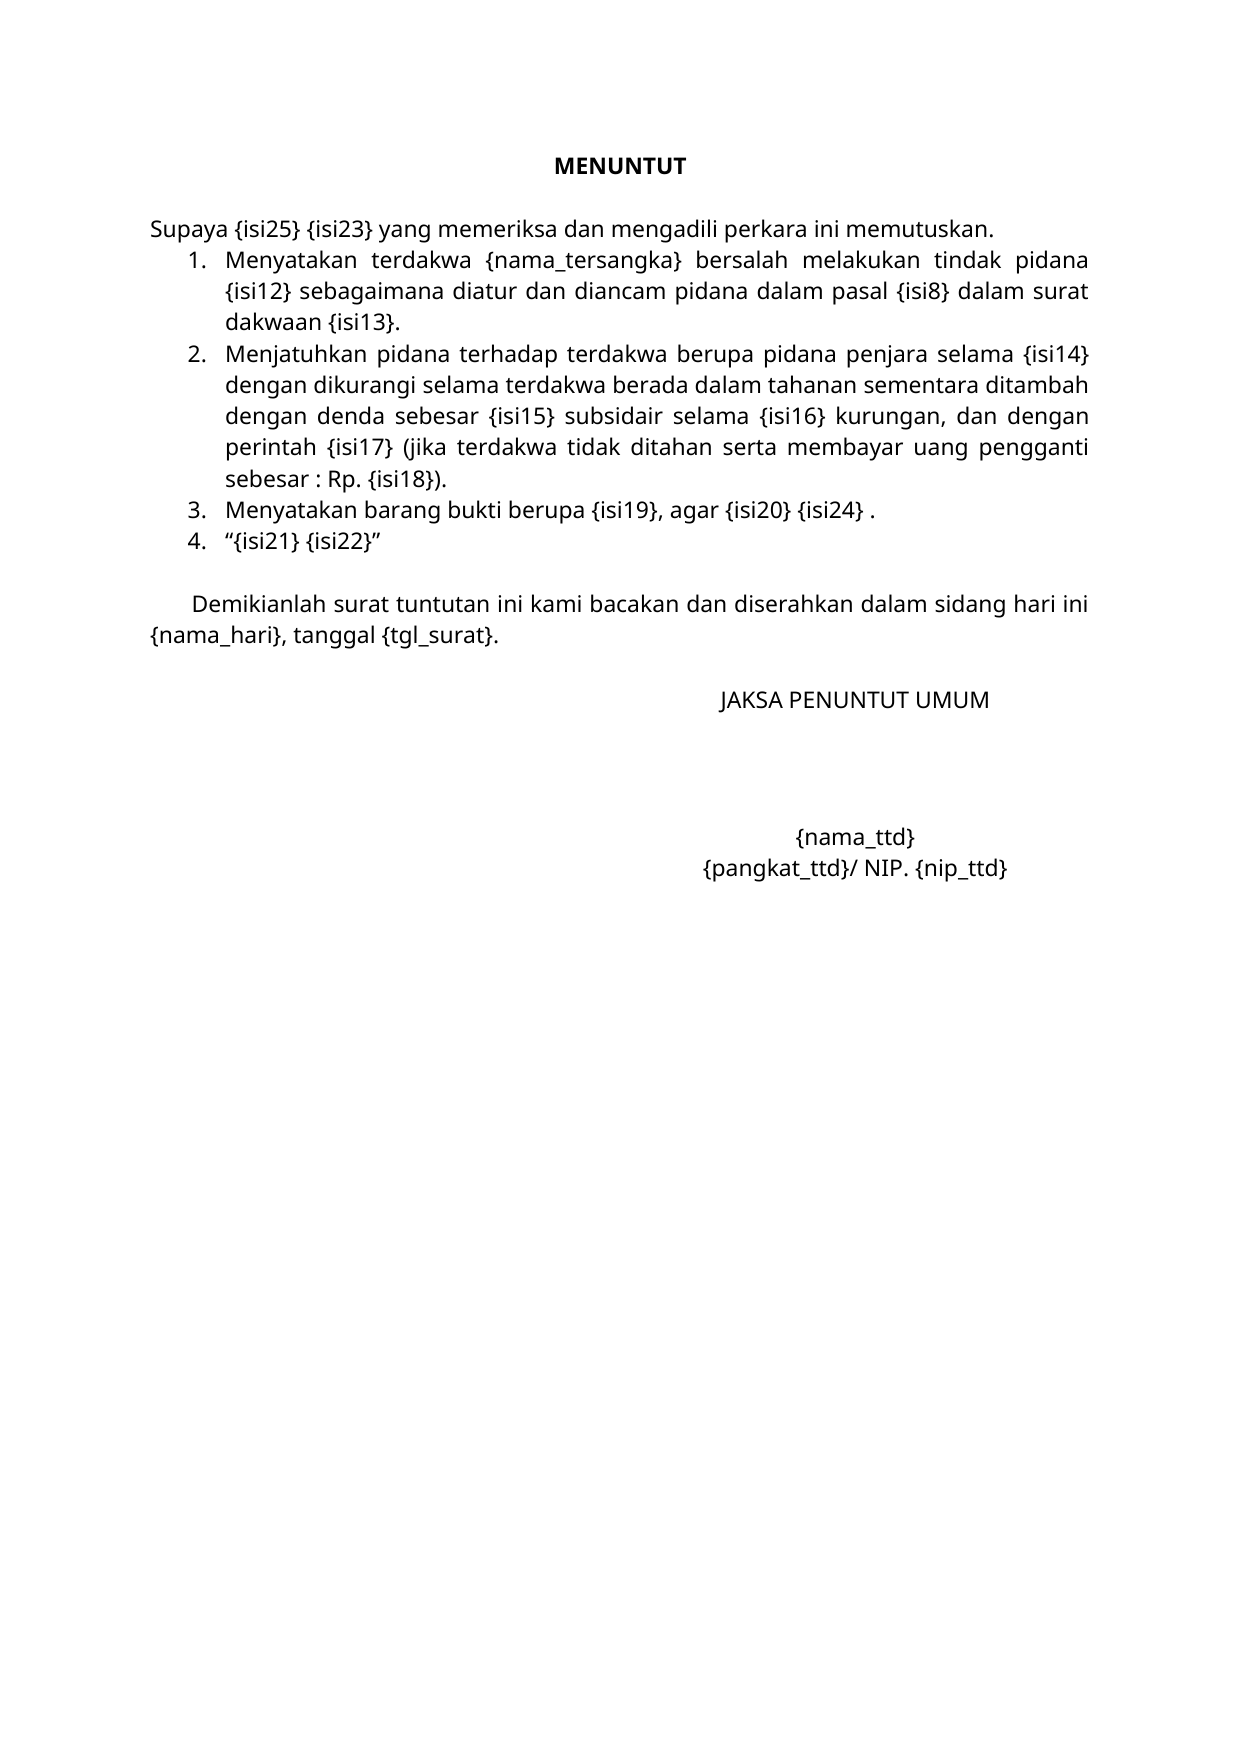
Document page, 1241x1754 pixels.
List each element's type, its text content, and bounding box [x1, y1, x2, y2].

list “{isi21} {isi22}” [187, 525, 1090, 556]
table_cell {nama_ttd} {pangkat_ttd}/ NIP. {nip_ttd} [620, 818, 1090, 886]
text Demikianlah surat tuntutan ini kami bacakan dan diserahkan dalam sidang hari ini {nama_hari}, tanggal {tgl_surat}. [150, 587, 1090, 650]
table_cell [150, 718, 620, 818]
list Menjatuhkan pidana terhadap terdakwa berupa pidana penjara selama {isi14} dengan dikurangi selama terdakwa berada dalam tahanan sementara ditambah dengan denda sebesar {isi15} subsidair selama {isi16} kurungan, dan dengan perintah {isi17} (jika terdakwa tidak ditahan serta membayar uang pengganti sebesar : Rp. {isi18}). [187, 337, 1090, 494]
table_header [150, 681, 620, 718]
text Supaya {isi25} {isi23} yang memeriksa dan mengadili perkara ini memutuskan. [150, 212, 1090, 244]
text MENUNTUT [150, 150, 1090, 181]
list Menyatakan barang bukti berupa {isi19}, agar {isi20} {isi24} . [187, 494, 1090, 525]
table_cell [620, 718, 1090, 818]
table_cell [150, 818, 620, 886]
table_header JAKSA PENUNTUT UMUM [620, 681, 1090, 718]
list Menyatakan terdakwa {nama_tersangka} bersalah melakukan tindak pidana {isi12} sebagaimana diatur dan diancam pidana dalam pasal {isi8} dalam surat dakwaan {isi13}. [187, 244, 1090, 337]
